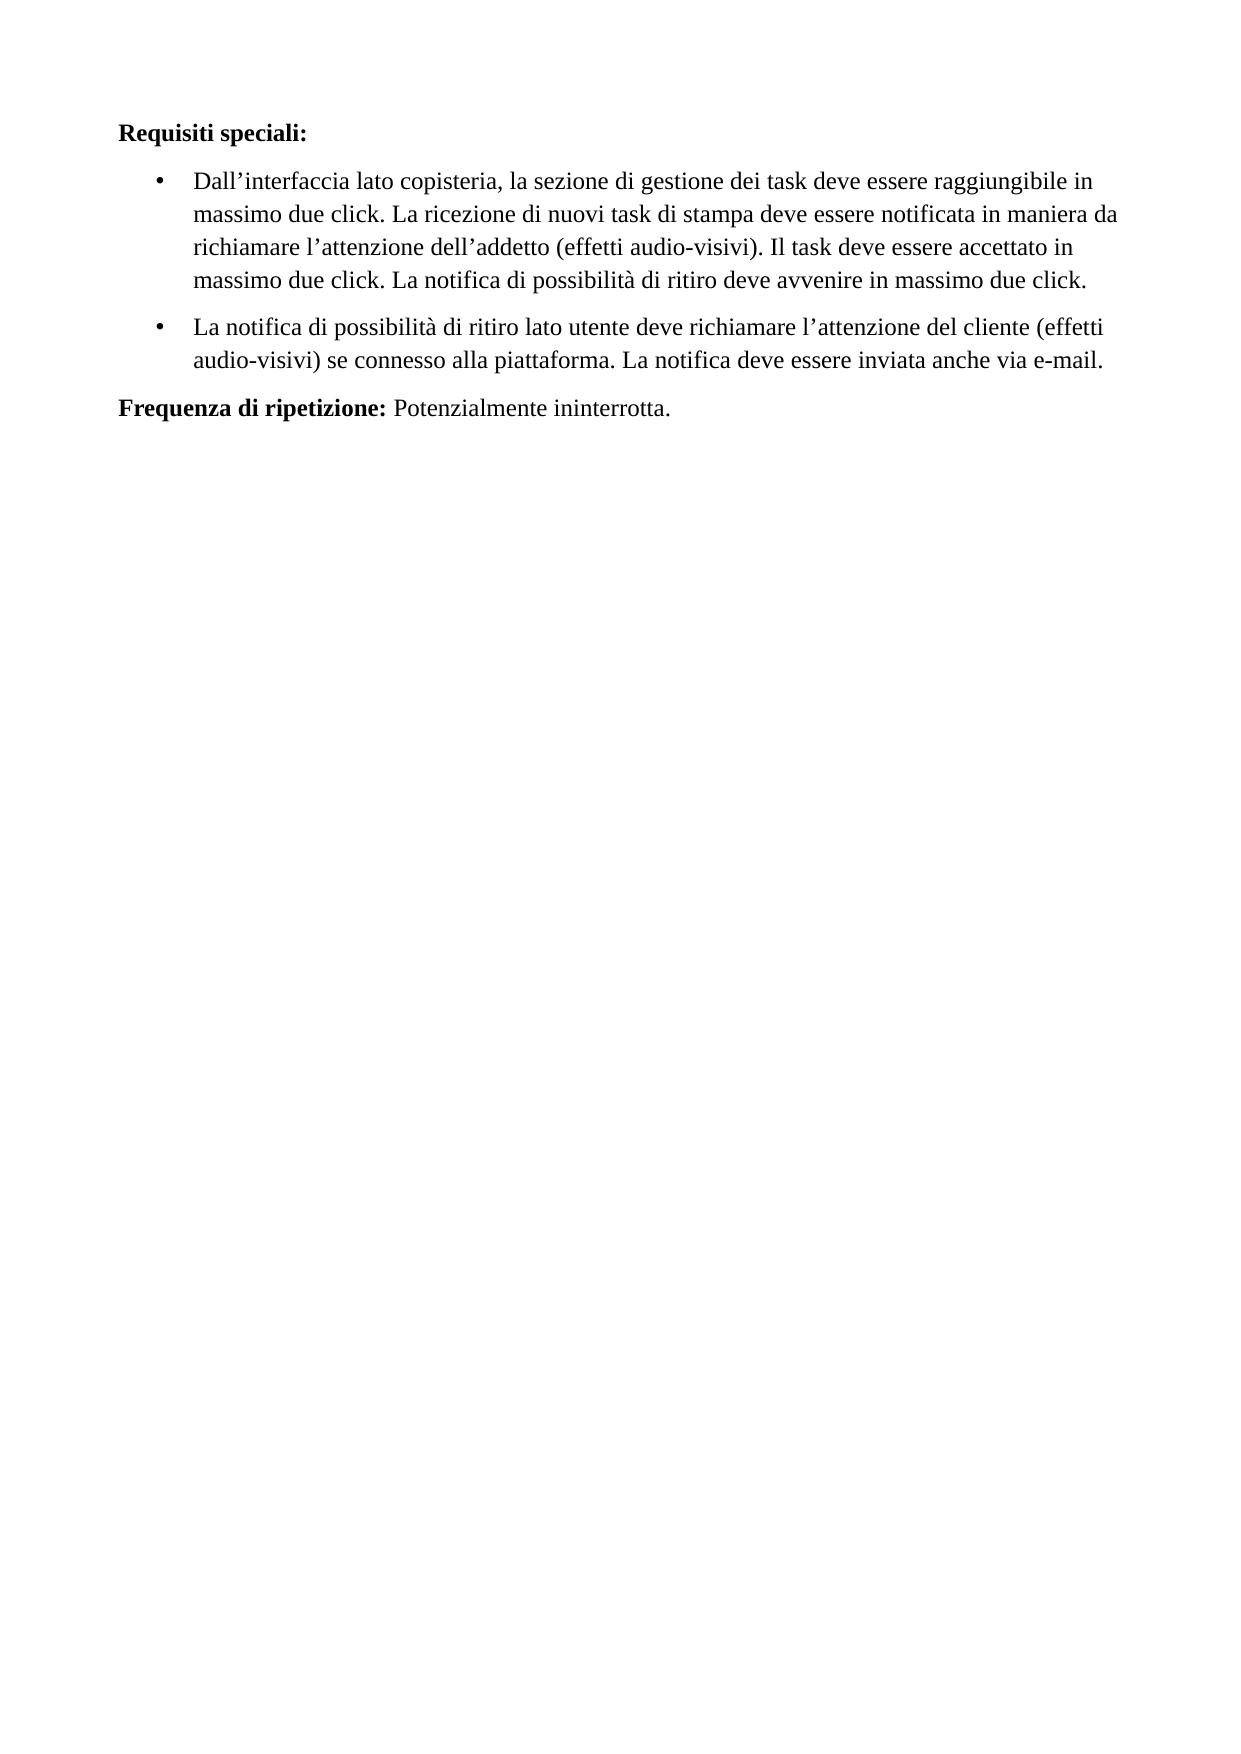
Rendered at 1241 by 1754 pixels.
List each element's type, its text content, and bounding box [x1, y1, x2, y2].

list La notifica di possibilità di ritiro lato utente deve richiamare l’attenzione del cliente (effetti audio-visivi) se connesso alla piattaforma. La notifica deve essere inviata anche via e-mail. [156, 312, 1122, 374]
list Dall’interfaccia lato copisteria, la sezione di gestione dei task deve essere raggiungibile in massimo due click. La ricezione di nuovi task di stampa deve essere notificata in maniera da richiamare l’attenzione dell’addetto (effetti audio-visivi). Il task deve essere accettato in massimo due click. La notifica di possibilità di ritiro deve avvenire in massimo due click. [156, 166, 1122, 293]
text Frequenza di ripetizione: Potenzialmente ininterrotta. [118, 393, 1122, 422]
text Requisiti speciali: [118, 118, 1122, 147]
